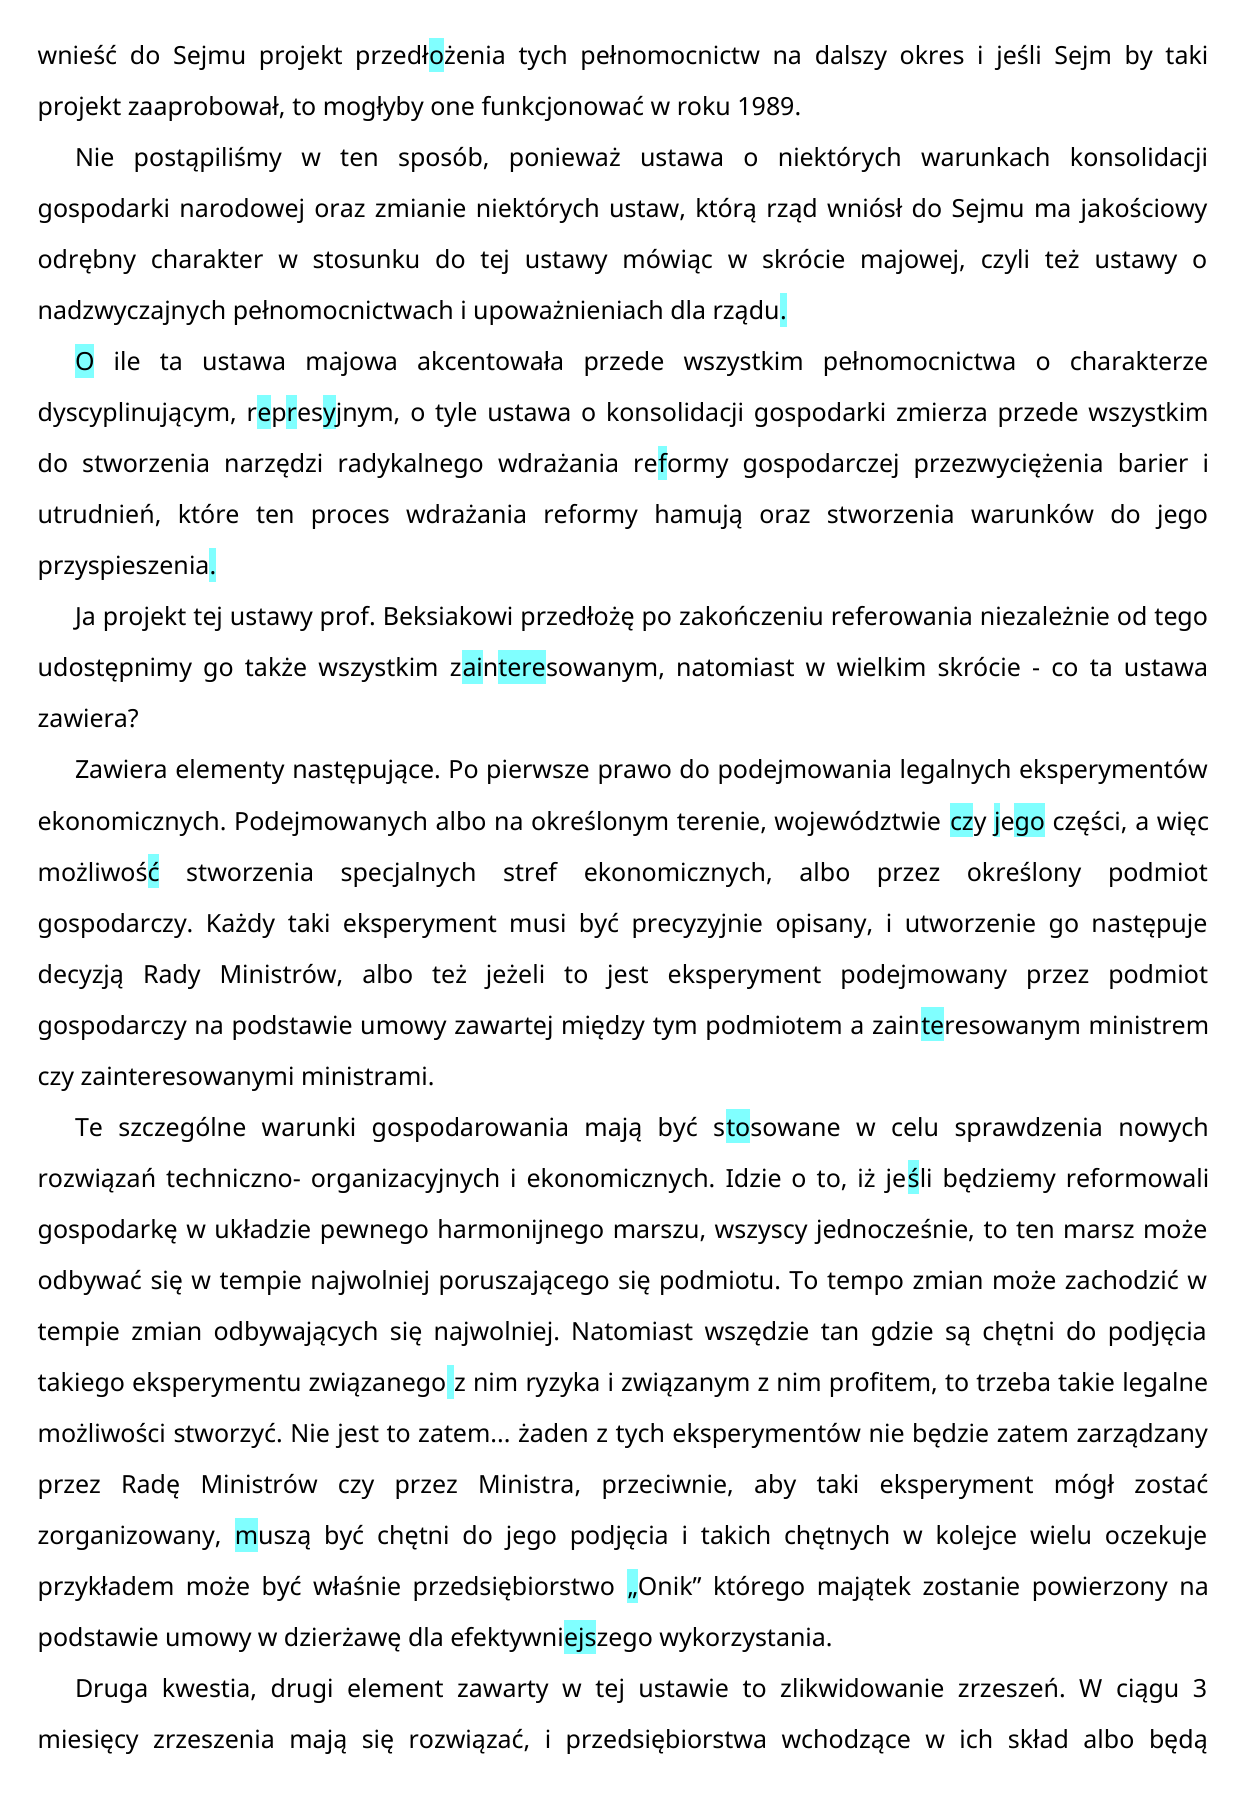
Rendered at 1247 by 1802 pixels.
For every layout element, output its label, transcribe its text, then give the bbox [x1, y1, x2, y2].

text Zawiera elementy następujące. Po pierwsze prawo do podejmowania legalnych eksperymentów ekonomicznych. Podejmowanych albo na określonym terenie, województwie czy jego części, a więc możliwość stworzenia specjalnych stref ekonomicznych, albo przez określony podmiot gospodarczy. Każdy taki eksperyment musi być precyzyjnie opisany, i utworzenie go następuje decyzją Rady Ministrów, albo też jeżeli to jest eksperyment podejmowany przez podmiot gospodarczy na podstawie umowy zawartej między tym podmiotem a zainteresowanym ministrem czy zainteresowanymi ministrami. [37, 752, 1209, 1092]
text Nie postąpiliśmy w ten sposób, ponieważ ustawa o niektórych warunkach konsolidacji gospodarki narodowej oraz zmianie niektórych ustaw, którą rząd wniósł do Sejmu ma jakościowy odrębny charakter w stosunku do tej ustawy mówiąc w skrócie majowej, czyli też ustawy o nadzwyczajnych pełnomocnictwach i upoważnieniach dla rządu. [37, 139, 1209, 327]
text O ile ta ustawa majowa akcentowała przede wszystkim pełnomocnictwa o charakterze dyscyplinującym, represyjnym, o tyle ustawa o konsolidacji gospodarki zmierza przede wszystkim do stworzenia narzędzi radykalnego wdrażania reformy gospodarczej przezwyciężenia barier i utrudnień, które ten proces wdrażania reformy hamują oraz stworzenia warunków do jego przyspieszenia. [37, 344, 1209, 582]
text Ja projekt tej ustawy prof. Beksiakowi przedłożę po zakończeniu referowania niezależnie od tego udostępnimy go także wszystkim zainteresowanym, natomiast w wielkim skrócie - co ta ustawa zawiera? [37, 599, 1209, 735]
text Druga kwestia, drugi element zawarty w tej ustawie to zlikwidowanie zrzeszeń. W ciągu 3 miesięcy zrzeszenia mają się rozwiązać, i przedsiębiorstwa wchodzące w ich skład albo będą [37, 1671, 1209, 1756]
text wnieść do Sejmu projekt przedłożenia tych pełnomocnictw na dalszy okres i jeśli Sejm by taki projekt zaaprobował, to mogłyby one funkcjonować w roku 1989. [37, 37, 1209, 123]
text Te szczególne warunki gospodarowania mają być stosowane w celu sprawdzenia nowych rozwiązań techniczno- organizacyjnych i ekonomicznych. Idzie o to, iż jeśli będziemy reformowali gospodarkę w układzie pewnego harmonijnego marszu, wszyscy jednocześnie, to ten marsz może odbywać się w tempie najwolniej poruszającego się podmiotu. To tempo zmian może zachodzić w tempie zmian odbywających się najwolniej. Natomiast wszędzie tan gdzie są chętni do podjęcia takiego eksperymentu związanego z nim ryzyka i związanym z nim profitem, to trzeba takie legalne możliwości stworzyć. Nie jest to zatem... żaden z tych eksperymentów nie będzie zatem zarządzany przez Radę Ministrów czy przez Ministra, przeciwnie, aby taki eksperyment mógł zostać zorganizowany, muszą być chętni do jego podjęcia i takich chętnych w kolejce wielu oczekuje przykładem może być właśnie przedsiębiorstwo „Onik” którego majątek zostanie powierzony na podstawie umowy w dzierżawę dla efektywniejszego wykorzystania. [37, 1109, 1209, 1654]
